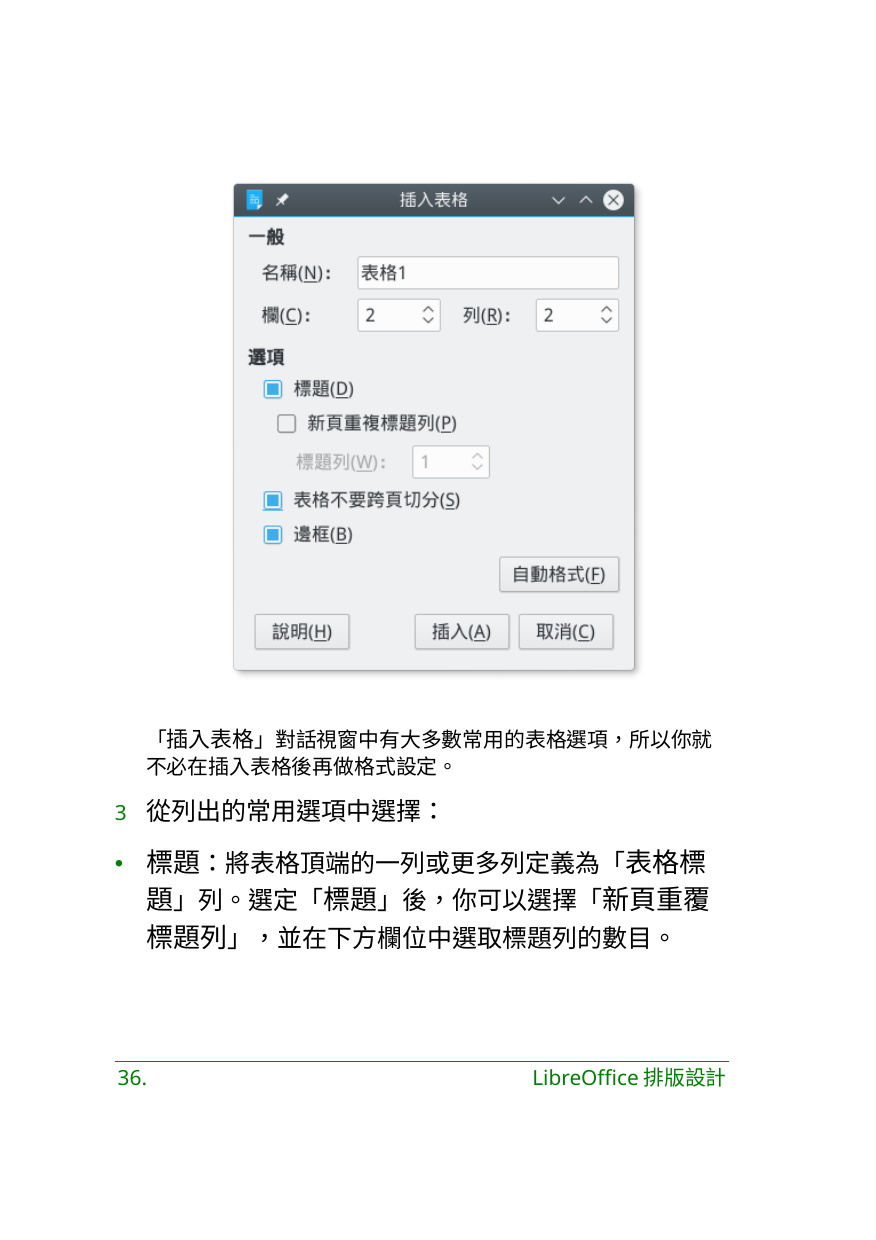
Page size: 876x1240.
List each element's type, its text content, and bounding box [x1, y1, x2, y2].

list 標題：將表格頂端的一列或更多列定義為「表格標題」列。選定「標題」後，你可以選擇「新頁重覆標題列」，並在下方欄位中選取標題列的數目。 [114, 842, 729, 955]
table_cell 「插入表格」對話視窗中有大多數常用的表格選項，所以你就不必在插入表格後再做格式設定。 [146, 718, 729, 780]
picture [226, 177, 649, 685]
list 從列出的常用選項中選擇： [114, 795, 729, 827]
table_header [146, 146, 729, 718]
